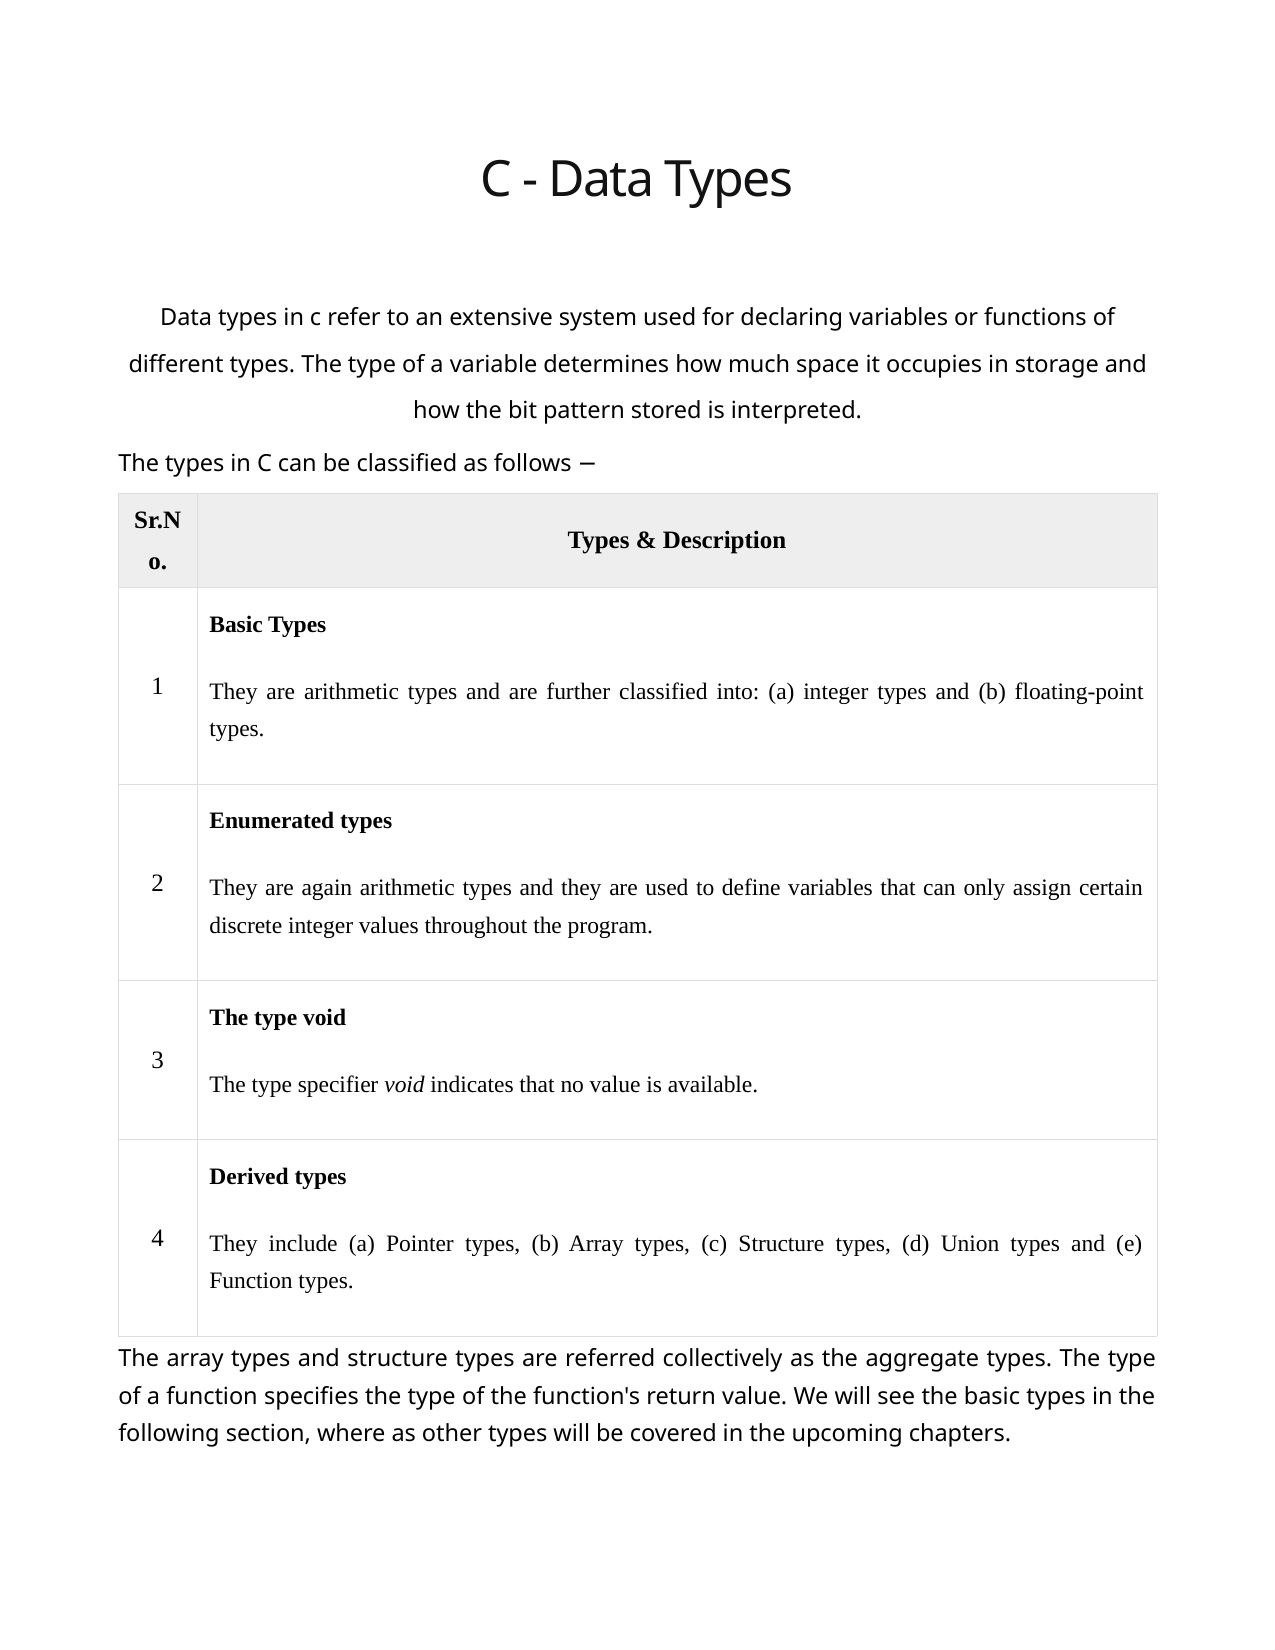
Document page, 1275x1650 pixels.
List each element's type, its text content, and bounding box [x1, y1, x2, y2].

text The array types and structure types are referred collectively as the aggregate types. The type of a function specifies the type of the function's return value. We will see the basic types in the following section, where as other types will be covered in the upcoming chapters. [118, 1337, 1157, 1448]
table_header Types & Description [198, 494, 1157, 587]
table_cell 3 [119, 981, 197, 1139]
table_cell Derived types They include (a) Pointer types, (b) Array types, (c) Structure types, (d) Union types and (e) Function types. [198, 1140, 1157, 1336]
table_cell 2 [119, 785, 197, 980]
table_cell The type void The type specifier void indicates that no value is available. [198, 981, 1157, 1139]
subtitle C - Data Types [118, 143, 1157, 211]
table_cell Basic Types They are arithmetic types and are further classified into: (a) integer types and (b) floating-point types. [198, 588, 1157, 784]
table_header Sr.No. [119, 494, 197, 587]
text The types in C can be classified as follows − [118, 440, 1157, 478]
table_cell 1 [119, 588, 197, 784]
table_cell Enumerated types They are again arithmetic types and they are used to define variables that can only assign certain discrete integer values throughout the program. [198, 785, 1157, 980]
text Data types in c refer to an extensive system used for declaring variables or functions of different types. The type of a variable determines how much space it occupies in storage and how the bit pattern stored is interpreted. [118, 285, 1157, 426]
table_cell 4 [119, 1140, 197, 1336]
